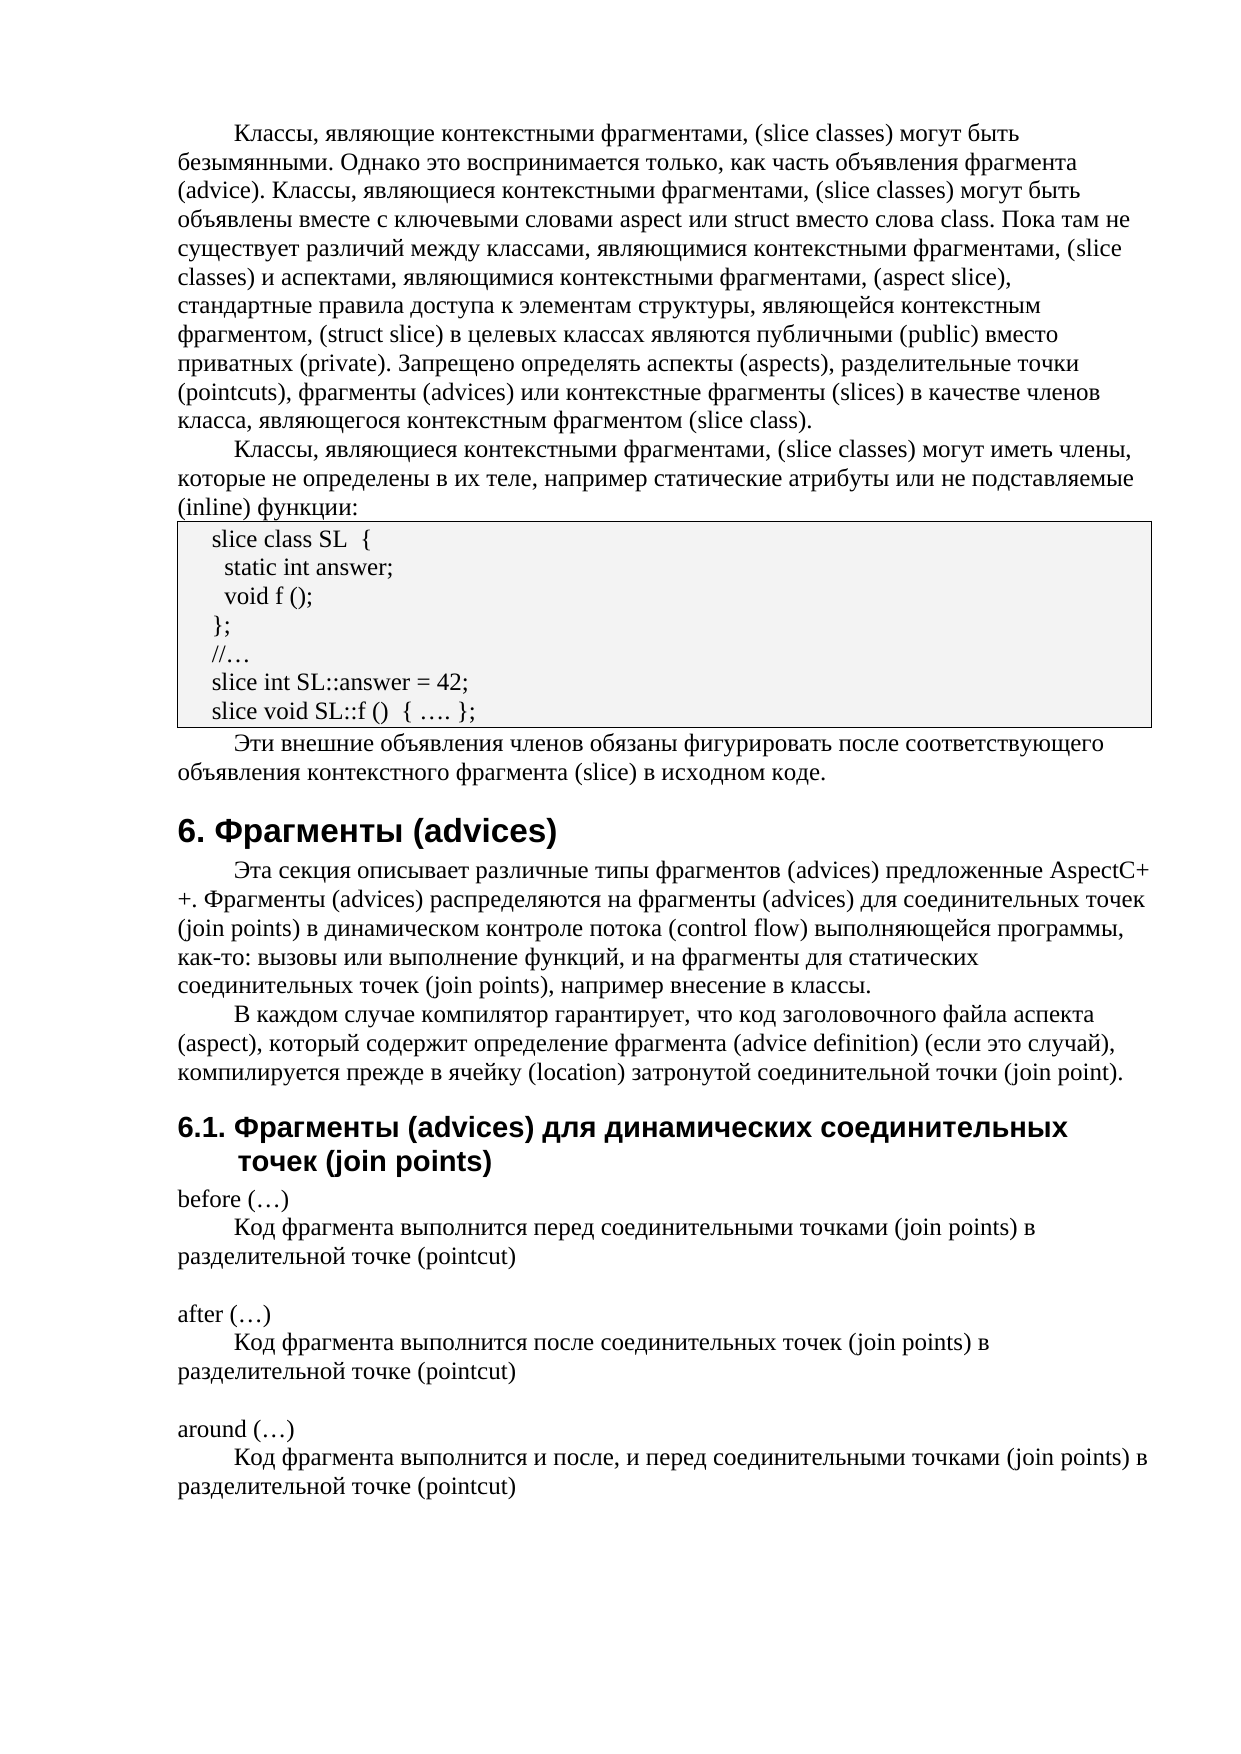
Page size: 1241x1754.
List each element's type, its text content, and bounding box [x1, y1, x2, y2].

text before (…) [177, 1184, 1152, 1212]
text after (…) [177, 1299, 1152, 1327]
text around (…) [177, 1414, 1152, 1442]
text Код фрагмента выполнится после соединительных точек (join points) в разделительной точке (pointcut) [177, 1327, 1152, 1385]
subtitle 6. Фрагменты (advices) [177, 811, 1152, 849]
text В каждом случае компилятор гарантирует, что код заголовочного файла аспекта (aspect), который содержит определение фрагмента (advice definition) (если это случай), компилируется прежде в ячейку (location) затронутой соединительной точки (join point). [177, 999, 1152, 1085]
text Код фрагмента выполнится и после, и перед соединительными точками (join points) в разделительной точке (pointcut) [177, 1442, 1152, 1500]
text static int answer; [178, 549, 1151, 578]
text Классы, являющиеся контекстными фрагментами, (slice classes) могут иметь члены, которые не определены в их теле, например статические атрибуты или не подставляемые (inline) функции: [177, 434, 1152, 521]
subtitle 6.1. Фрагменты (advices) для динамических соединительных точек (join points) [177, 1110, 1152, 1177]
text slice void SL::f () { …. }; [178, 693, 1151, 727]
text //… [178, 636, 1151, 664]
text Эта секция описывает различные типы фрагментов (advices) предложенные AspectC++. Фрагменты (advices) распределяются на фрагменты (advices) для соединительных точек (join points) в динамическом контроле потока (control flow) выполняющейся программы, как-то: вызовы или выполнение функций, и на фрагменты для статических соединительных точек (join points), например внесение в классы. [177, 855, 1152, 999]
text Классы, являющие контекстными фрагментами, (slice classes) могут быть безымянными. Однако это воспринимается только, как часть объявления фрагмента (advice). Классы, являющиеся контекстными фрагментами, (slice classes) могут быть объявлены вместе с ключевыми словами aspect или struct вместо слова class. Пока там не существует различий между классами, являющимися контекстными фрагментами, (slice classes) и аспектами, являющимися контекстными фрагментами, (aspect slice), стандартные правила доступа к элементам структуры, являющейся контекстным фрагментом, (struct slice) в целевых классах являются публичными (public) вместо приватных (private). Запрещено определять аспекты (aspects), разделительные точки (pointcuts), фрагменты (advices) или контекстные фрагменты (slices) в качестве членов класса, являющегося контекстным фрагментом (slice class). [177, 118, 1152, 434]
text Код фрагмента выполнится перед соединительными точками (join points) в разделительной точке (pointcut) [177, 1212, 1152, 1270]
text slice class SL { [178, 522, 1151, 549]
text slice int SL::answer = 42; [178, 664, 1151, 693]
text void f (); [178, 578, 1151, 607]
text Эти внешние объявления членов обязаны фигурировать после соответствующего объявления контекстного фрагмента (slice) в исходном коде. [177, 728, 1152, 786]
text }; [178, 607, 1151, 636]
